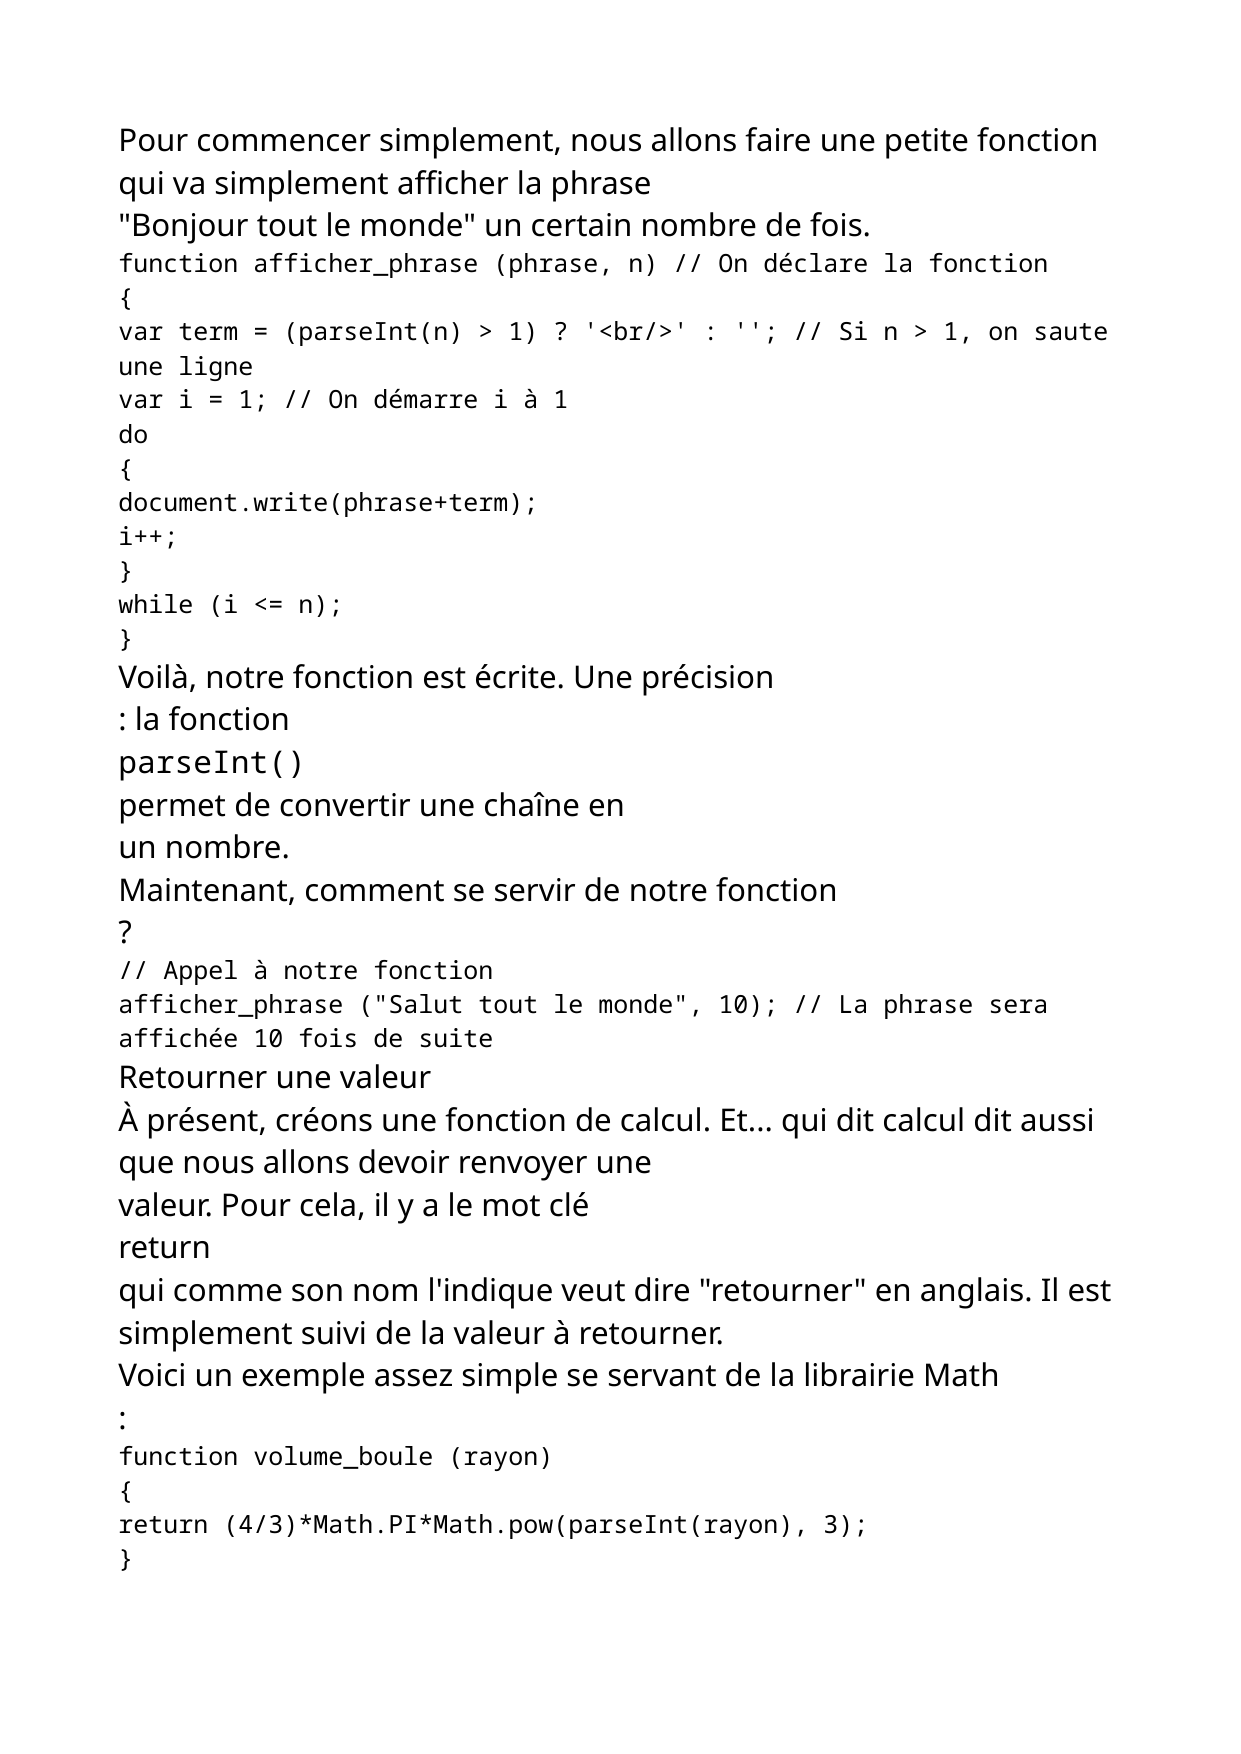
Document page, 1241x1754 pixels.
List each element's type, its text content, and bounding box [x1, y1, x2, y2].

text return [118, 1226, 1122, 1268]
text parseInt() [118, 740, 1122, 782]
text } [118, 552, 1122, 587]
text : [118, 1396, 1122, 1438]
text function afficher_phrase (phrase, n) // On déclare la fonction [118, 246, 1122, 280]
text Maintenant, comment se servir de notre fonction [118, 868, 1122, 910]
text return (4/3)*Math.PI*Math.pow(parseInt(rayon), 3); [118, 1507, 1122, 1541]
text Voilà, notre fonction est écrite. Une précision [118, 655, 1122, 697]
text function volume_boule (rayon) [118, 1438, 1122, 1473]
text // Appel à notre fonction [118, 953, 1122, 987]
text while (i <= n); [118, 587, 1122, 621]
text qui comme son nom l'indique veut dire "retourner" en anglais. Il est [118, 1268, 1122, 1311]
text var i = 1; // On démarre i à 1 [118, 382, 1122, 416]
text Voici un exemple assez simple se servant de la librairie Math [118, 1353, 1122, 1396]
text { [118, 280, 1122, 314]
text do [118, 416, 1122, 450]
text { [118, 1473, 1122, 1507]
text i++; [118, 518, 1122, 552]
text Retourner une valeur [118, 1055, 1122, 1098]
text "Bonjour tout le monde" un certain nombre de fois. [118, 203, 1122, 246]
text } [118, 621, 1122, 655]
text permet de convertir une chaîne en [118, 782, 1122, 825]
text afficher_phrase ("Salut tout le monde", 10); // La phrase sera affichée 10 fois de suite [118, 987, 1122, 1055]
text : la fonction [118, 697, 1122, 740]
text À présent, créons une fonction de calcul. Et... qui dit calcul dit aussi que nous allons devoir renvoyer une [118, 1098, 1122, 1183]
text { [118, 450, 1122, 484]
text ? [118, 910, 1122, 953]
text document.write(phrase+term); [118, 484, 1122, 518]
text Pour commencer simplement, nous allons faire une petite fonction qui va simplement afficher la phrase [118, 118, 1122, 203]
text simplement suivi de la valeur à retourner. [118, 1311, 1122, 1353]
text } [118, 1541, 1122, 1575]
text valeur. Pour cela, il y a le mot clé [118, 1183, 1122, 1226]
text var term = (parseInt(n) > 1) ? '<br/>' : ''; // Si n > 1, on saute une ligne [118, 314, 1122, 382]
text un nombre. [118, 825, 1122, 868]
